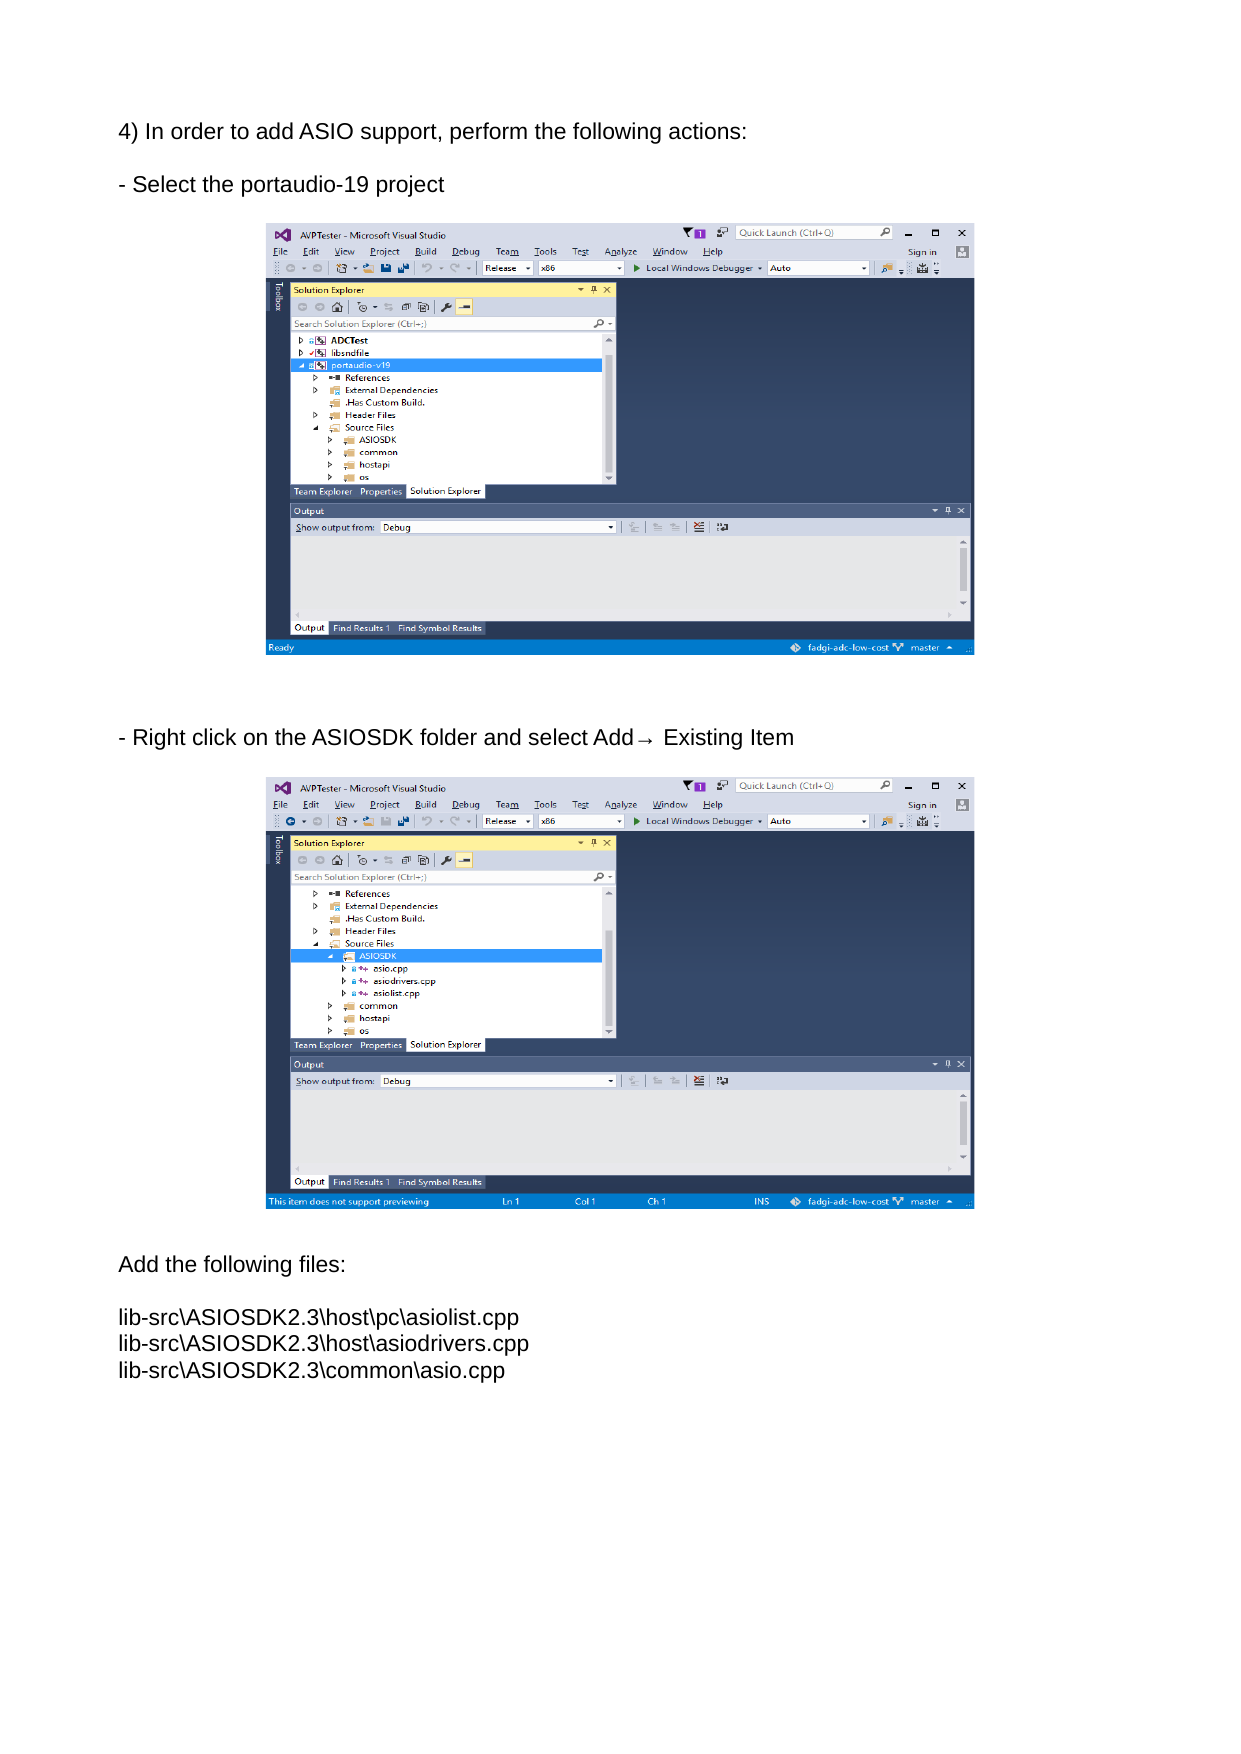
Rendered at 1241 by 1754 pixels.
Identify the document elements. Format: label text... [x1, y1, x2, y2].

text lib-src\ASIOSDK2.3\host\pc\asiolist.cpp [118, 1304, 1122, 1330]
picture [265, 777, 975, 1209]
text lib-src\ASIOSDK2.3\common\asio.cpp [118, 1357, 1122, 1383]
text Add the following files: [118, 1251, 1122, 1278]
text 4) In order to add ASIO support, perform the following actions: [118, 118, 1122, 144]
text - Select the portaudio-19 project [118, 171, 1122, 197]
picture [265, 223, 975, 655]
text lib-src\ASIOSDK2.3\host\asiodrivers.cpp [118, 1330, 1122, 1357]
text - Right click on the ASIOSDK folder and select Add→ Existing Item [118, 724, 1122, 751]
